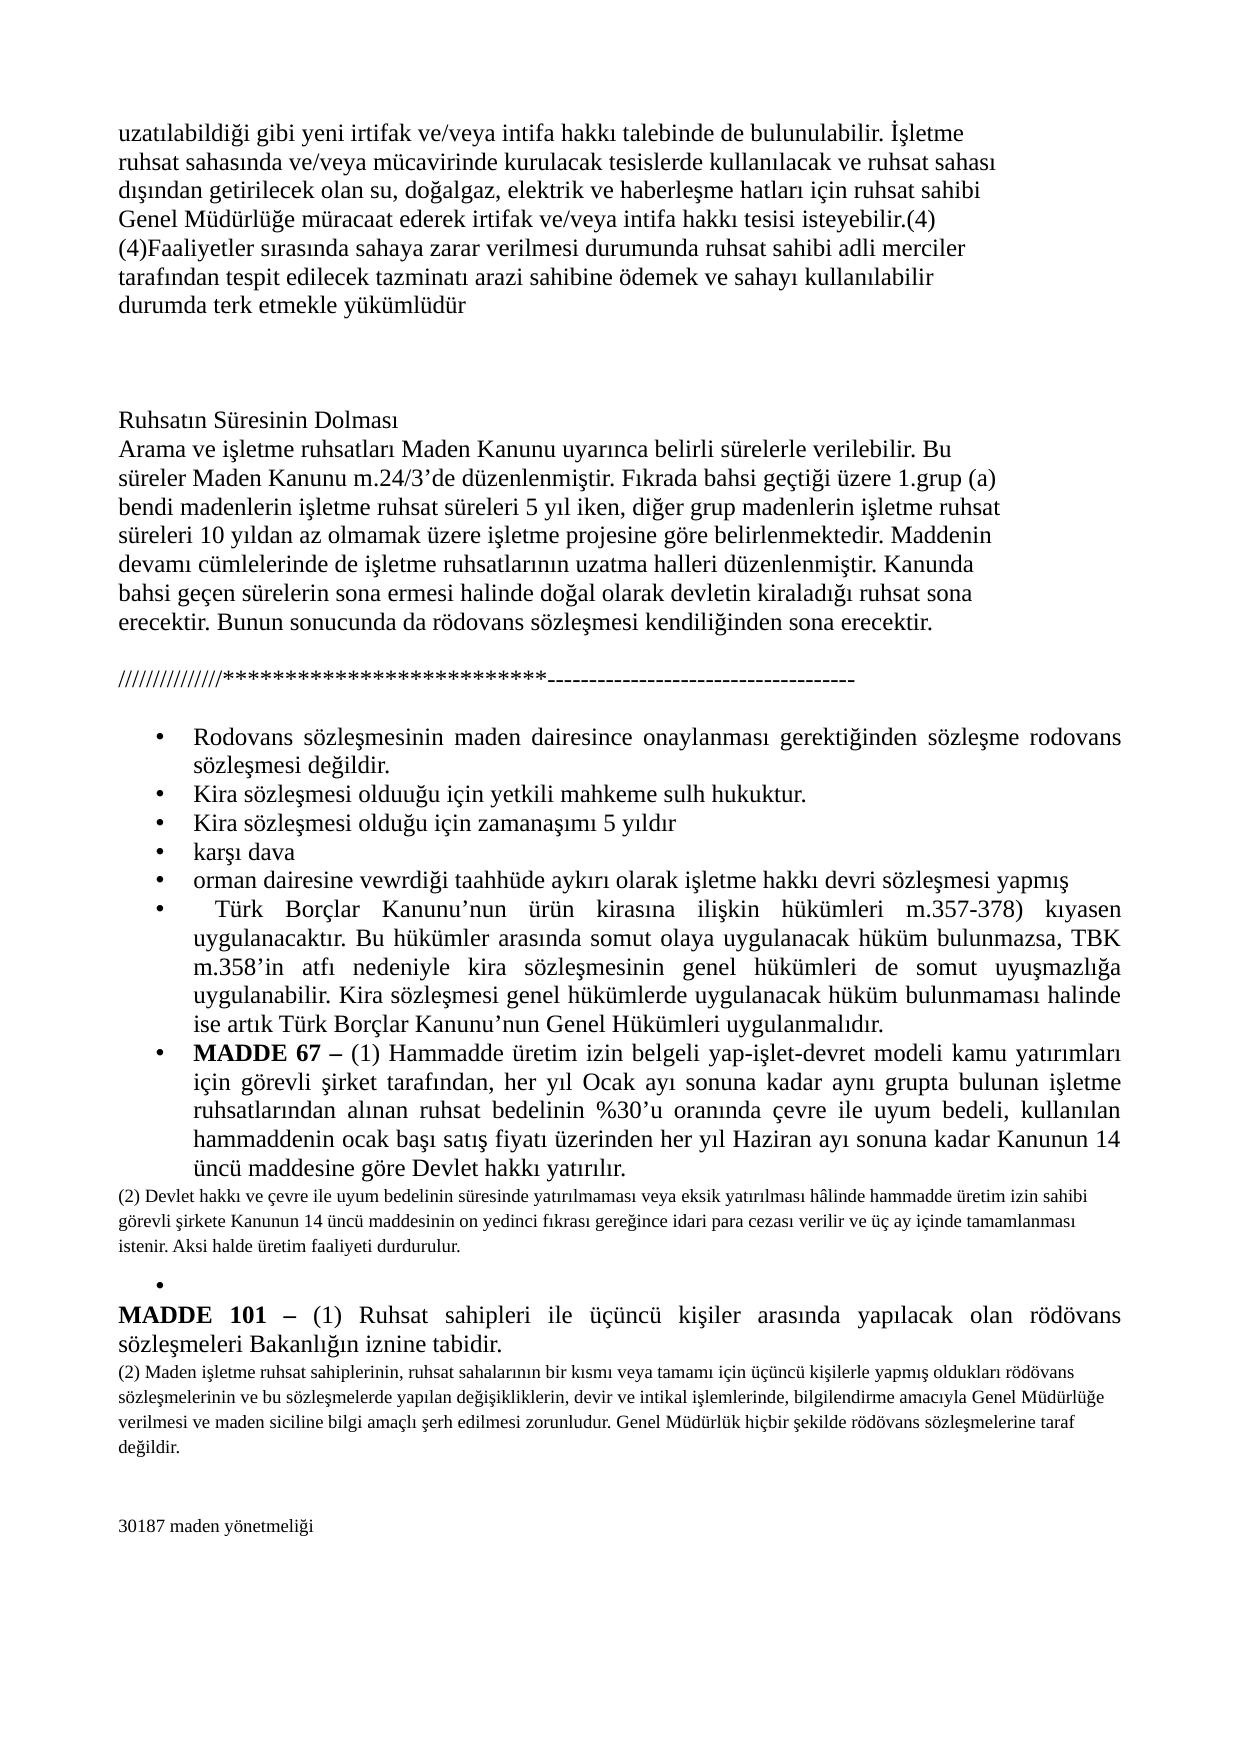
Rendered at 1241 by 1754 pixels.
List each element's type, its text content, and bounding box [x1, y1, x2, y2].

list MADDE 67 – (1) Hammadde üretim izin belgeli yap-işlet-devret modeli kamu yatırımları için görevli şirket tarafından, her yıl Ocak ayı sonuna kadar aynı grupta bulunan işletme ruhsatlarından alınan ruhsat bedelinin %30’u oranında çevre ile uyum bedeli, kullanılan hammaddenin ocak başı satış fiyatı üzerinden her yıl Haziran ayı sonuna kadar Kanunun 14 üncü maddesine göre Devlet hakkı yatırılır. [156, 1038, 1122, 1182]
text ruhsat sahasında ve/veya mücavirinde kurulacak tesislerde kullanılacak ve ruhsat sahası [118, 147, 1122, 176]
text (4)Faaliyetler sırasında sahaya zarar verilmesi durumunda ruhsat sahibi adli merciler [118, 233, 1122, 262]
text Ruhsatın Süresinin Dolması [118, 406, 1122, 434]
text uzatılabildiği gibi yeni irtifak ve/veya intifa hakkı talebinde de bulunulabilir. İşletme [118, 118, 1122, 147]
text durumda terk etmekle yükümlüdür [118, 291, 1122, 319]
text erecektir. Bunun sonucunda da rödovans sözleşmesi kendiliğinden sona erecektir. [118, 607, 1122, 636]
text dışından getirilecek olan su, doğalgaz, elektrik ve haberleşme hatları için ruhsat sahibi [118, 176, 1122, 204]
text süreler Maden Kanunu m.24/3’de düzenlenmiştir. Fıkrada bahsi geçtiği üzere 1.grup (a) [118, 463, 1122, 492]
text süreleri 10 yıldan az olmamak üzere işletme projesine göre belirlenmektedir. Maddenin [118, 521, 1122, 549]
text bendi madenlerin işletme ruhsat süreleri 5 yıl iken, diğer grup madenlerin işletme ruhsat [118, 492, 1122, 521]
list karşı dava [156, 837, 1122, 866]
list Rodovans sözleşmesinin maden dairesince onaylanması gerektiğinden sözleşme rodovans sözleşmesi değildir. [156, 722, 1122, 779]
text bahsi geçen sürelerin sona ermesi halinde doğal olarak devletin kiraladığı ruhsat sona [118, 578, 1122, 607]
text 30187 maden yönetmeliği [118, 1512, 1122, 1537]
text (2) Devlet hakkı ve çevre ile uyum bedelinin süresinde yatırılmaması veya eksik yatırılması hâlinde hammadde üretim izin sahibi görevli şirkete Kanunun 14 üncü maddesinin on yedinci fıkrası gereğince idari para cezası verilir ve üç ay içinde tamamlanması istenir. Aksi halde üretim faaliyeti durdurulur. [118, 1182, 1122, 1257]
text devamı cümlelerinde de işletme ruhsatlarının uzatma halleri düzenlenmiştir. Kanunda [118, 549, 1122, 578]
list Türk Borçlar Kanunu’nun ürün kirasına ilişkin hükümleri m.357-378) kıyasen uygulanacaktır. Bu hükümler arasında somut olaya uygulanacak hüküm bulunmazsa, TBK m.358’in atfı nedeniyle kira sözleşmesinin genel hükümleri de somut uyuşmazlığa uygulanabilir. Kira sözleşmesi genel hükümlerde uygulanacak hüküm bulunmaması halinde ise artık Türk Borçlar Kanunu’nun Genel Hükümleri uygulanmalıdır. [156, 894, 1122, 1038]
text Genel Müdürlüğe müracaat ederek irtifak ve/veya intifa hakkı tesisi isteyebilir.(4) [118, 204, 1122, 233]
list Kira sözleşmesi olduğu için zamanaşımı 5 yıldır [156, 808, 1122, 837]
text MADDE 101 – (1) Ruhsat sahipleri ile üçüncü kişiler arasında yapılacak olan rödövans sözleşmeleri Bakanlığın iznine tabidir. [118, 1300, 1122, 1358]
list orman dairesine vewrdiği taahhüde aykırı olarak işletme hakkı devri sözleşmesi yapmış [156, 866, 1122, 894]
text ///////////////**************************------------------------------------- [118, 664, 1122, 693]
text (2) Maden işletme ruhsat sahiplerinin, ruhsat sahalarının bir kısmı veya tamamı için üçüncü kişilerle yapmış oldukları rödövans sözleşmelerinin ve bu sözleşmelerde yapılan değişikliklerin, devir ve intikal işlemlerinde, bilgilendirme amacıyla Genel Müdürlüğe verilmesi ve maden siciline bilgi amaçlı şerh edilmesi zorunludur. Genel Müdürlük hiçbir şekilde rödövans sözleşmelerine taraf değildir. [118, 1358, 1122, 1458]
text Arama ve işletme ruhsatları Maden Kanunu uyarınca belirli sürelerle verilebilir. Bu [118, 434, 1122, 463]
list Kira sözleşmesi olduuğu için yetkili mahkeme sulh hukuktur. [156, 779, 1122, 808]
text tarafından tespit edilecek tazminatı arazi sahibine ödemek ve sahayı kullanılabilir [118, 262, 1122, 291]
